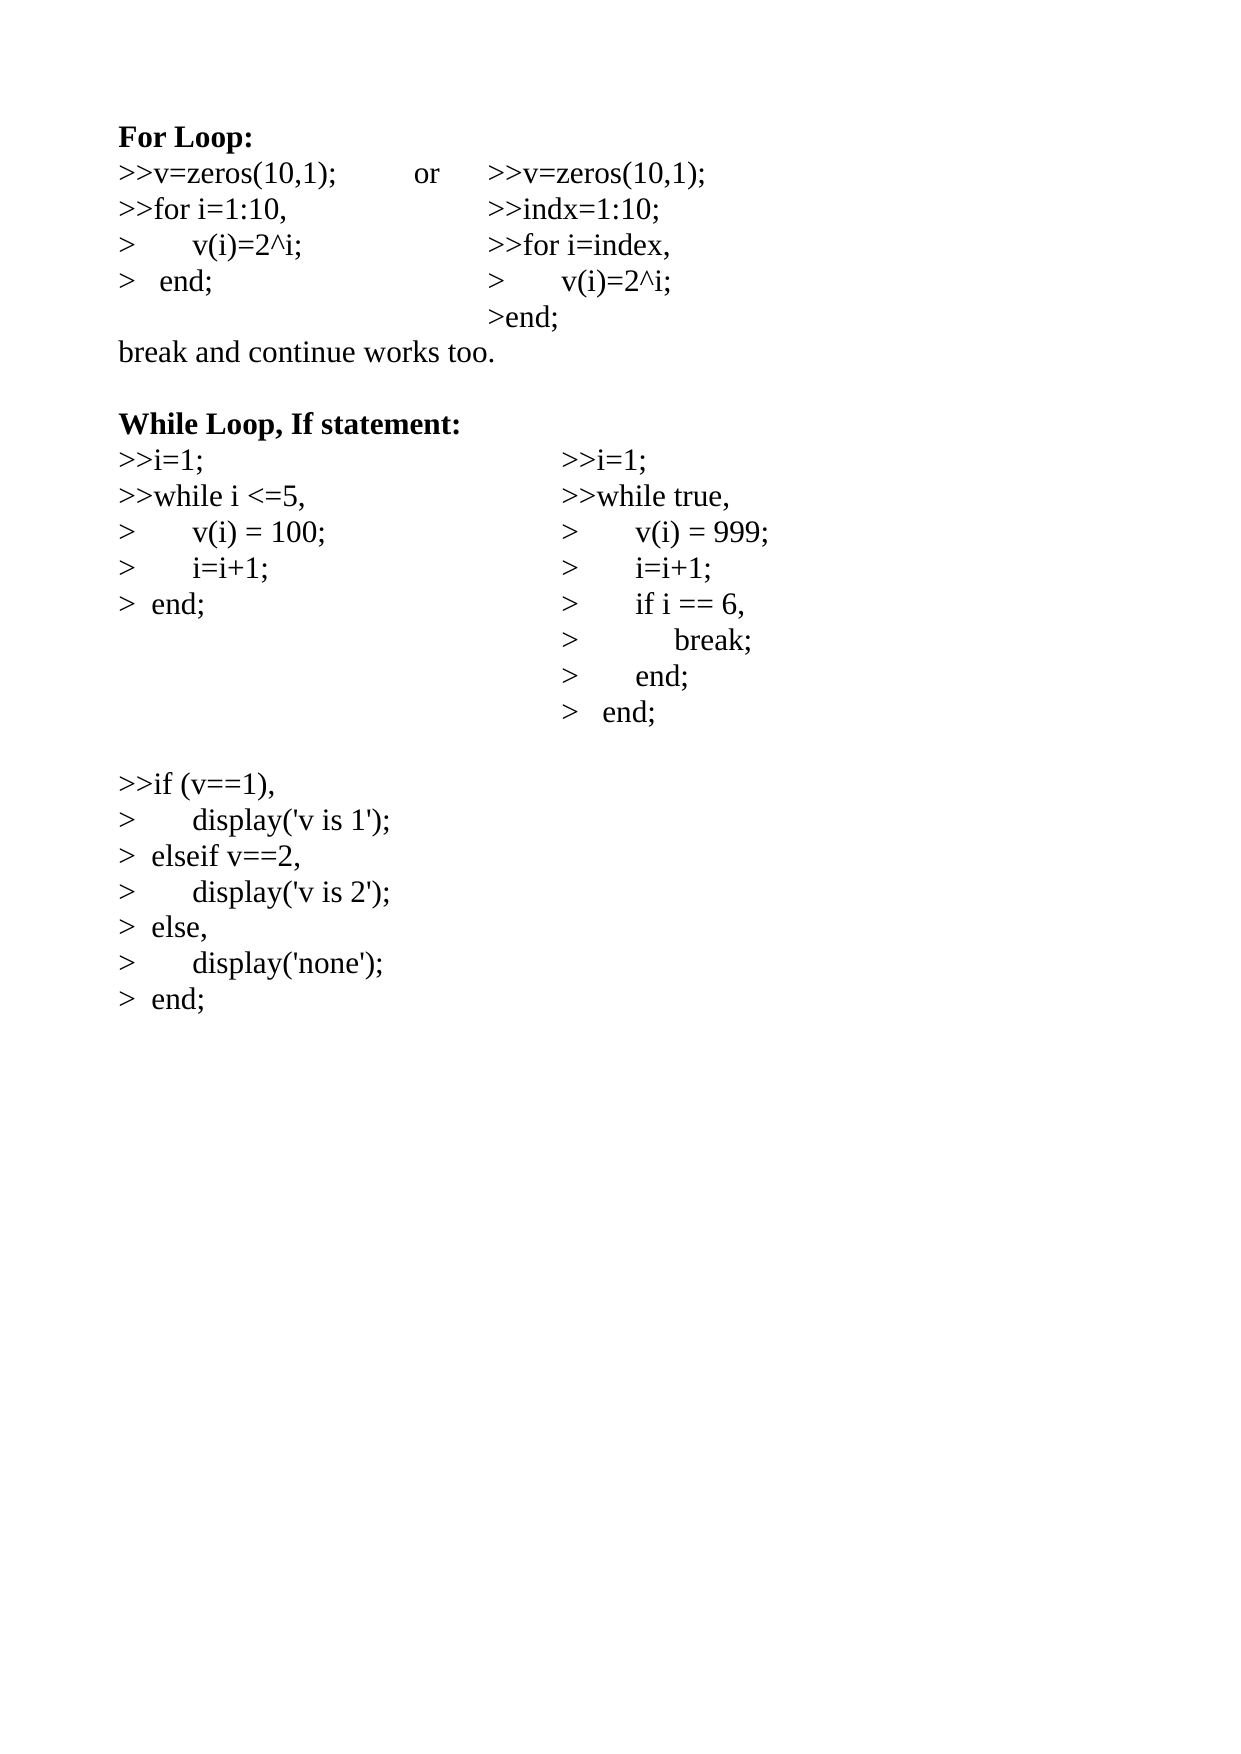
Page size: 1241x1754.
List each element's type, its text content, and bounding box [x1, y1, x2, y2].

text > else, [118, 909, 1122, 945]
text > elseif v==2, [118, 837, 1122, 873]
text > i=i+1; > i=i+1; [118, 549, 1122, 585]
text > end; [118, 657, 1122, 693]
text break and continue works too. [118, 334, 1122, 370]
text > end; > v(i)=2^i; [118, 262, 1122, 298]
text >>if (v==1), [118, 765, 1122, 801]
text >>while i <=5, >>while true, [118, 477, 1122, 513]
text > v(i)=2^i; >>for i=index, [118, 226, 1122, 262]
text > display('none'); [118, 945, 1122, 981]
text While Loop, If statement: [118, 406, 1122, 442]
text For Loop: [118, 118, 1122, 154]
text > end; > if i == 6, [118, 585, 1122, 621]
text > display('v is 1'); [118, 801, 1122, 837]
text > display('v is 2'); [118, 873, 1122, 909]
text >>i=1; >>i=1; [118, 442, 1122, 477]
text >end; [118, 298, 1122, 334]
text >>v=zeros(10,1); or >>v=zeros(10,1); [118, 154, 1122, 190]
text > v(i) = 100; > v(i) = 999; [118, 513, 1122, 549]
text > end; [118, 693, 1122, 729]
text > break; [118, 621, 1122, 657]
text >>for i=1:10, >>indx=1:10; [118, 190, 1122, 226]
text > end; [118, 981, 1122, 1017]
